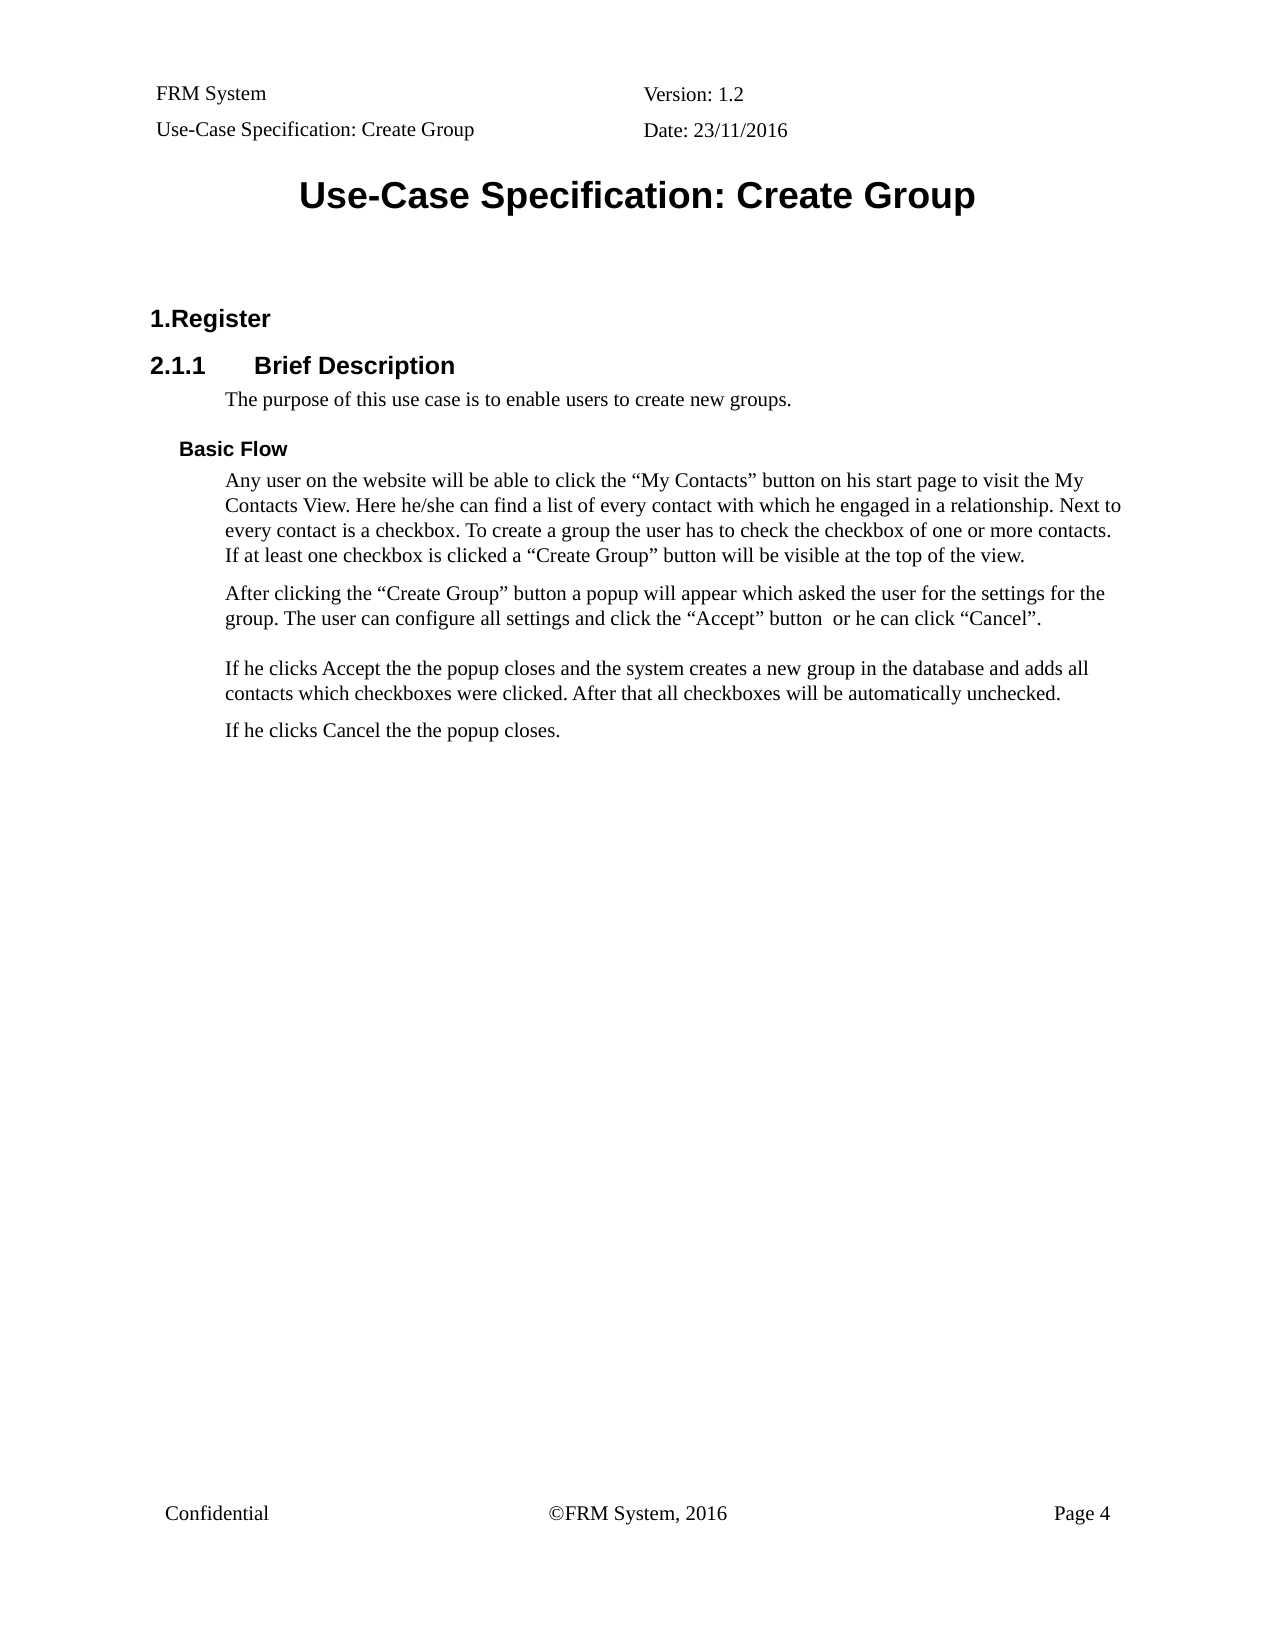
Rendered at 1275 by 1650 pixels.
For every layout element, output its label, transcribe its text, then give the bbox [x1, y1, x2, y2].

subtitle 1.1 Brief Description [150, 351, 1125, 380]
text Any user on the website will be able to click the “My Contacts” button on his start page to visit the My Contacts View. Here he/she can find a list of every contact with which he engaged in a relationship. Next to every contact is a checkbox. To create a group the user has to check the checkbox of one or more contacts. If at least one checkbox is clicked a “Create Group” button will be visible at the top of the view. [225, 467, 1125, 567]
text If he clicks Cancel the the popup closes. [225, 717, 1125, 742]
text After clicking the “Create Group” button a popup will appear which asked the user for the settings for the group. The user can configure all settings and click the “Accept” button or he can click “Cancel”. If he clicks Accept the the popup closes and the system creates a new group in the database and adds all contacts which checkboxes were clicked. After that all checkboxes will be automatically unchecked. [225, 580, 1125, 705]
subtitle Basic Flow [150, 436, 1125, 461]
text Use-Case Specification: Create Group [150, 173, 1125, 216]
subtitle Register [150, 303, 1125, 332]
text The purpose of this use case is to enable users to create new groups. [225, 386, 1125, 411]
